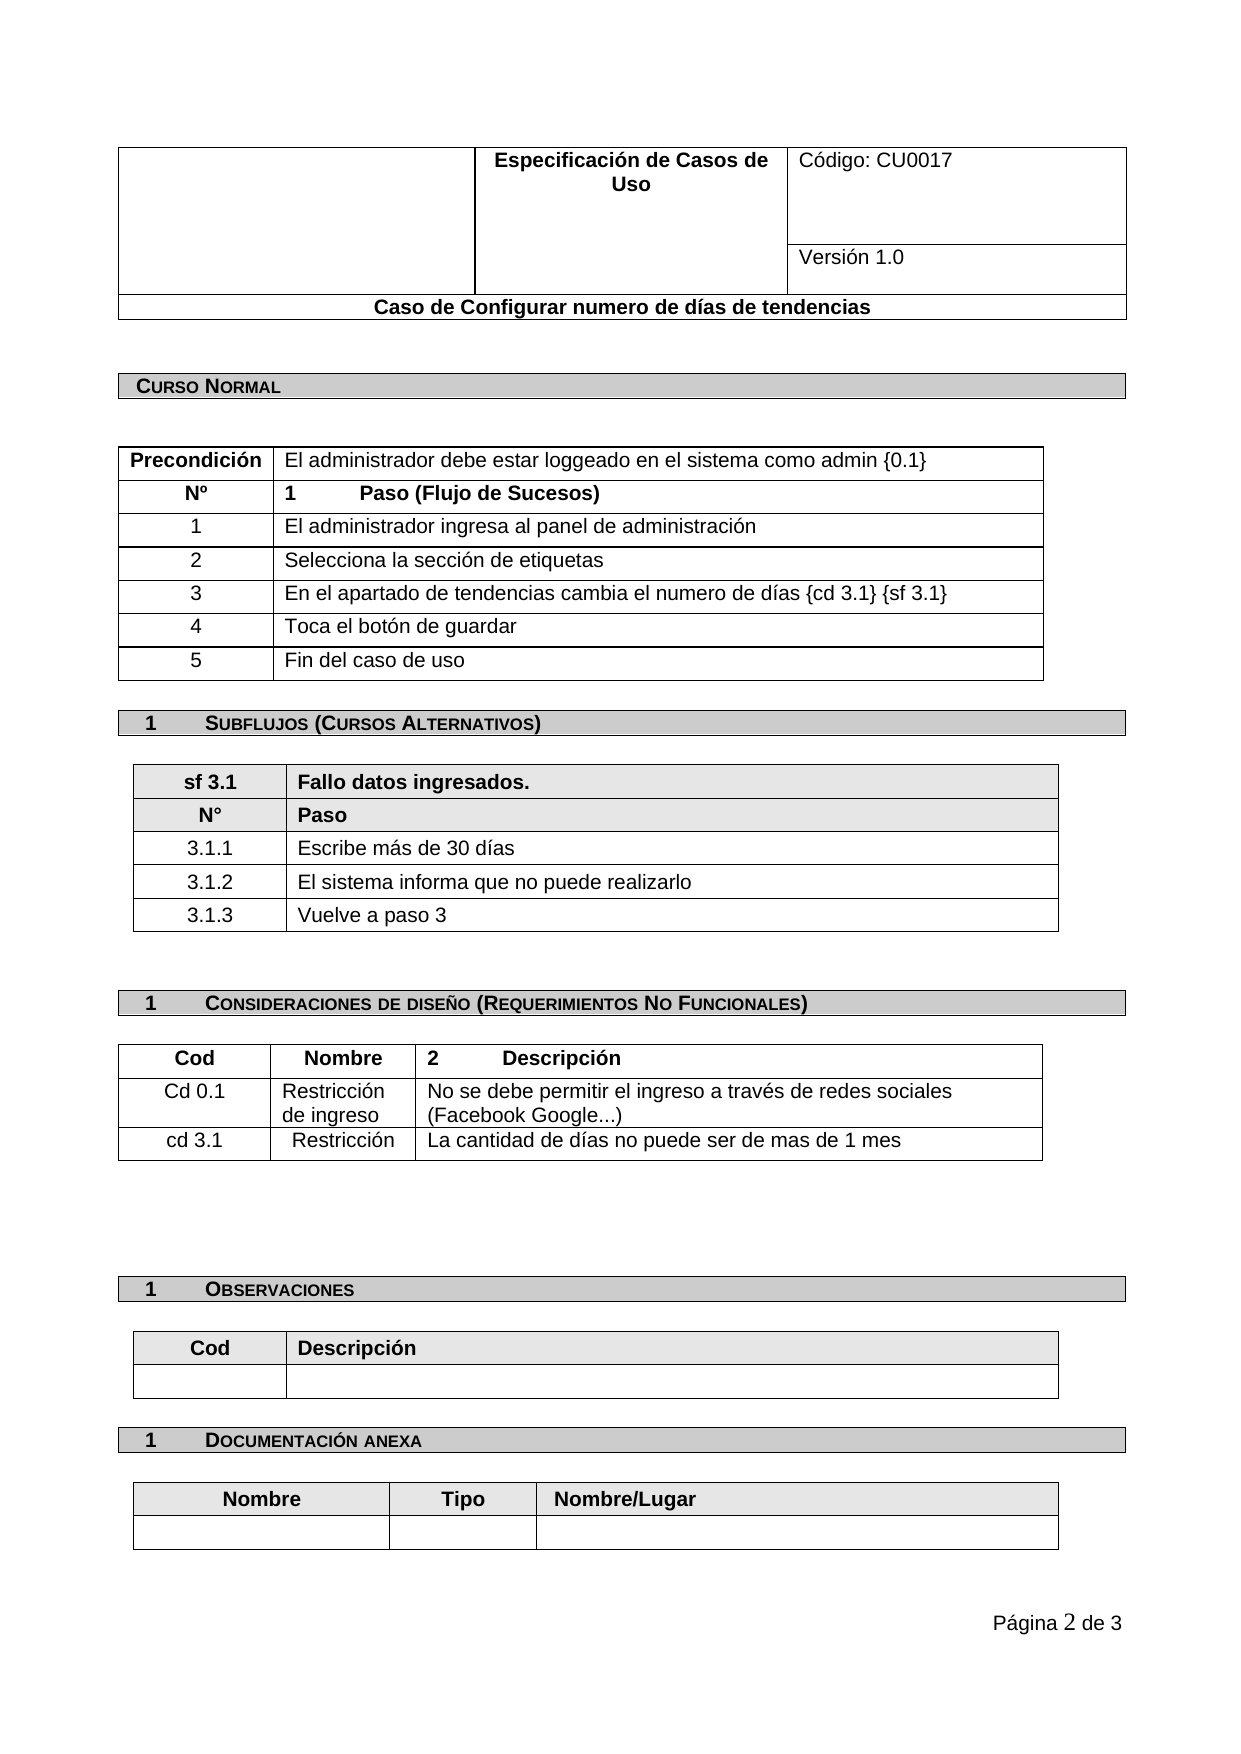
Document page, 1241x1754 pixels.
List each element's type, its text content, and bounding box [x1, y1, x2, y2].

table_header Cod [119, 1045, 270, 1078]
table_cell cd 3.1 [119, 1128, 270, 1160]
table_cell El sistema informa que no puede realizarlo [287, 865, 1058, 898]
table_cell 3.1.2 [134, 865, 286, 898]
table_cell No se debe permitir el ingreso a través de redes sociales (Facebook Google...) [416, 1079, 1042, 1127]
table_cell Escribe más de 30 días [287, 832, 1058, 864]
table_header Documentación anexa [119, 1428, 1125, 1452]
table_header Curso Normal [119, 374, 1125, 397]
table_cell 1 [119, 514, 273, 546]
table_cell N° [134, 799, 286, 831]
table_cell 3.1.3 [134, 899, 286, 931]
table_header Nombre [271, 1045, 415, 1078]
table_cell [537, 1516, 1058, 1549]
table_header Cod [134, 1332, 286, 1364]
table_header Subflujos (Cursos Alternativos) [119, 711, 1125, 734]
table_cell 2 [119, 548, 273, 580]
table_cell La cantidad de días no puede ser de mas de 1 mes [416, 1128, 1042, 1160]
table_cell Paso (Flujo de Sucesos) [274, 481, 1043, 513]
table_cell Paso [287, 799, 1058, 831]
table_cell Nº [119, 481, 273, 513]
table_cell Cd 0.1 [119, 1079, 270, 1127]
table_header Tipo [390, 1483, 536, 1515]
table_cell 3 [119, 581, 273, 613]
table_header Fallo datos ingresados. [287, 765, 1058, 798]
table_cell Restricción de ingreso [271, 1079, 415, 1127]
table_cell [134, 1516, 389, 1549]
table_cell Selecciona la sección de etiquetas [274, 548, 1043, 580]
table_cell 4 [119, 614, 273, 646]
table_cell 3.1.1 [134, 832, 286, 864]
table_header Precondición [119, 448, 273, 480]
table_header El administrador debe estar loggeado en el sistema como admin {0.1} [274, 448, 1043, 480]
table_cell En el apartado de tendencias cambia el numero de días {cd 3.1} {sf 3.1} [274, 581, 1043, 613]
table_header Nombre [134, 1483, 389, 1515]
table_header Nombre/Lugar [537, 1483, 1058, 1515]
table_header Descripción [416, 1045, 1042, 1078]
table_header Observaciones [119, 1277, 1125, 1301]
table_cell [134, 1365, 286, 1397]
table_cell El administrador ingresa al panel de administración [274, 514, 1043, 546]
table_cell Vuelve a paso 3 [287, 899, 1058, 931]
table_header sf 3.1 [134, 765, 286, 798]
table_cell Restricción [271, 1128, 415, 1160]
table_cell [390, 1516, 536, 1549]
table_header Descripción [287, 1332, 1058, 1364]
table_cell 5 [119, 648, 273, 680]
table_header Consideraciones de diseño (Requerimientos No Funcionales) [119, 991, 1125, 1014]
table_cell Toca el botón de guardar [274, 614, 1043, 646]
table_cell Fin del caso de uso [274, 648, 1043, 680]
table_cell [287, 1365, 1058, 1397]
